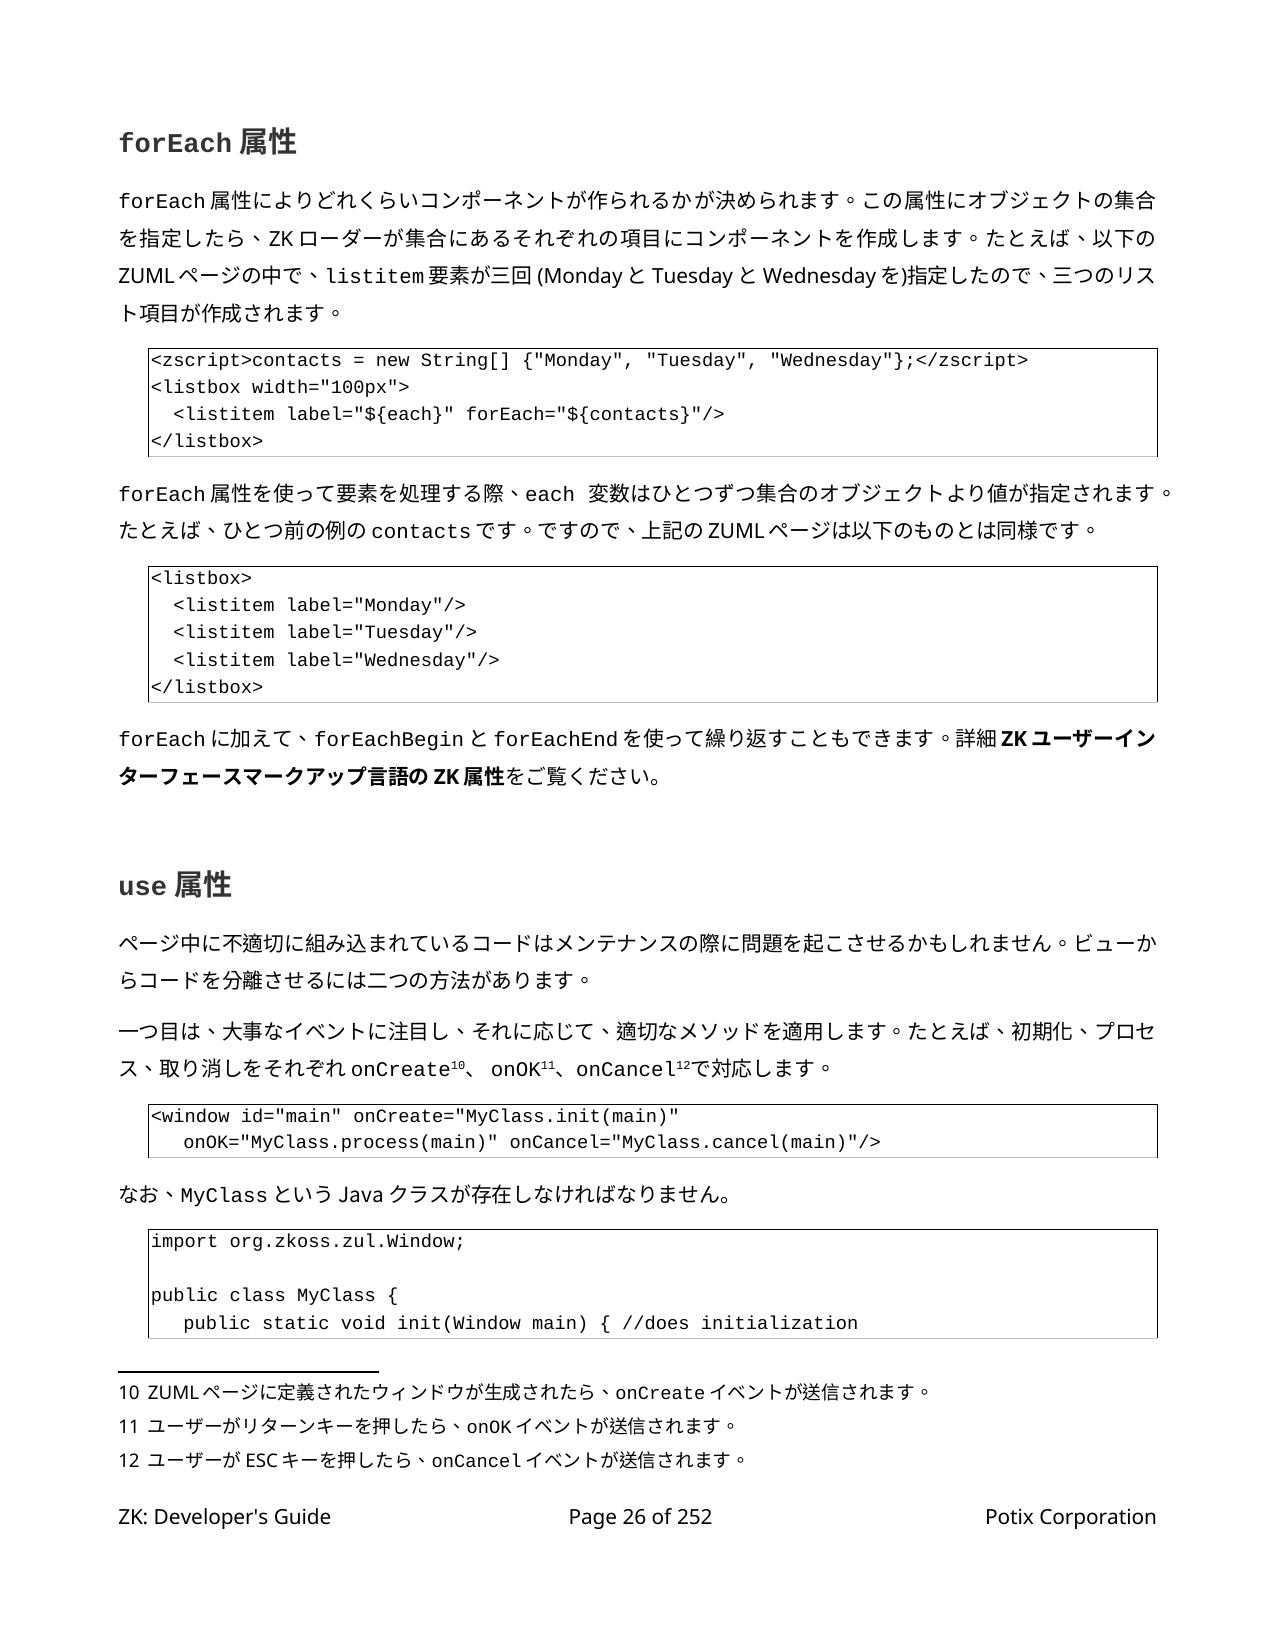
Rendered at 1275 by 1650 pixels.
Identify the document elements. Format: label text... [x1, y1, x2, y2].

text public static void init(Window main) { //does initialization [149, 1311, 1157, 1338]
text ユーザーがリターンキーを押したら、onOKイベントが送信されます。 [118, 1412, 1157, 1439]
text <listbox width="100px"> [149, 375, 1157, 399]
text import org.zkoss.zul.Window; [149, 1230, 1157, 1253]
text <listitem label="Tuesday"/> [149, 620, 1157, 644]
text <listitem label="Monday"/> [149, 593, 1157, 617]
text ユーザーがESCキーを押したら、onCancelイベントが送信されます。 [118, 1445, 1157, 1473]
text </listbox> [149, 429, 1157, 456]
text <listitem label="${each}" forEach="${contacts}"/> [149, 402, 1157, 426]
subtitle use 属性 [118, 861, 1157, 903]
text 一つ目は、大事なイベントに注目し、それに応じて、適切なメソッドを適用します。たとえば、初期化、プロセス、取り消しをそれぞれonCreate、 onOK、onCancelで対応します。 [118, 1015, 1157, 1083]
subtitle forEach 属性 [118, 118, 1157, 161]
text <listitem label="Wednesday"/> [149, 647, 1157, 672]
text public class MyClass { [149, 1283, 1157, 1308]
text <listbox> [149, 567, 1157, 590]
text ZUMLページに定義されたウィンドウが生成されたら、onCreateイベントが送信されます。 [118, 1378, 1157, 1405]
text forEachに加えて、forEachBeginとforEachEndを使って繰り返すこともできます。詳細ZKユーザーインターフェースマークアップ言語のZK属性をご覧ください。 [118, 722, 1157, 790]
text <zscript>contacts = new String[] {"Monday", "Tuesday", "Wednesday"};</zscript> [149, 349, 1157, 372]
text forEach属性によりどれくらいコンポーネントが作られるかが決められます。この属性にオブジェクトの集合を指定したら、ZKローダーが集合にあるそれぞれの項目にコンポーネントを作成します。たとえば、以下のZUMLページの中で、listitem要素が三回 (Mondayと Tuesdayと Wednesdayを)指定したので、三つのリスト項目が作成されます。 [118, 184, 1157, 327]
text ページ中に不適切に組み込まれているコードはメンテナンスの際に問題を起こさせるかもしれません。ビューからコードを分離させるには二つの方法があります。 [118, 927, 1157, 995]
text forEach属性を使って要素を処理する際、each 変数はひとつずつ集合のオブジェクトより値が指定されます。たとえば、ひとつ前の例のcontactsです。ですので、上記のZUMLページは以下のものとは同様です。 [118, 477, 1157, 545]
text <window id="main" onCreate="MyClass.init(main)" onOK="MyClass.process(main)" onCancel="MyClass.cancel(main)"/> [149, 1105, 1157, 1157]
text </listbox> [149, 674, 1157, 702]
text なお、MyClassというJavaクラスが存在しなければなりません。 [118, 1178, 1157, 1208]
